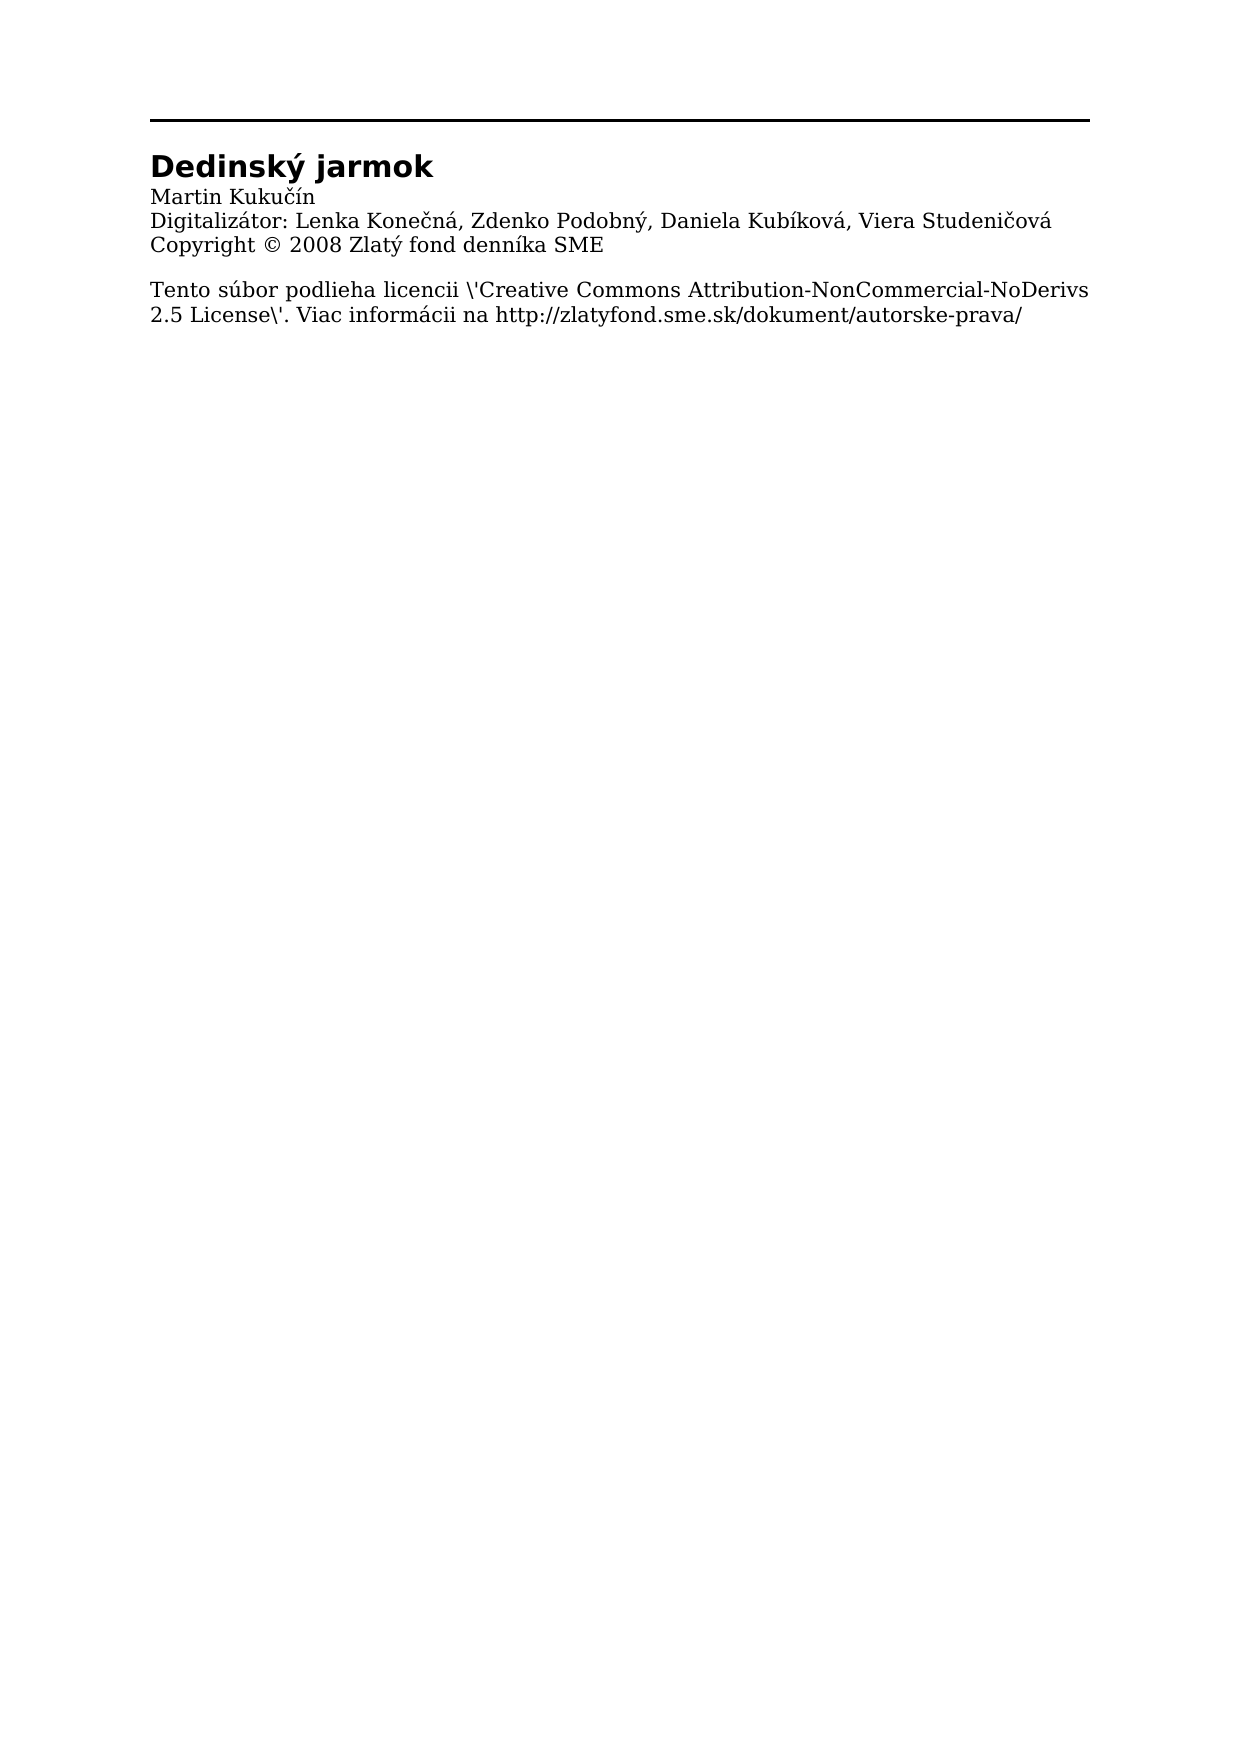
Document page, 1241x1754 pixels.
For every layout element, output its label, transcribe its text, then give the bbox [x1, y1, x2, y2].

text Tento súbor podlieha licencii \'Creative Commons Attribution-NonCommercial-NoDerivs 2.5 License\'. Viac informácii na http://zlatyfond.sme.sk/dokument/autorske-prava/ [150, 278, 1090, 327]
text Dedinský jarmok [150, 150, 1090, 185]
text Copyright © 2008 Zlatý fond denníka SME [150, 233, 1090, 258]
text Digitalizátor: Lenka Konečná, Zdenko Podobný, Daniela Kubíková, Viera Studeničová [150, 209, 1090, 233]
text Martin Kukučín [150, 185, 1090, 209]
